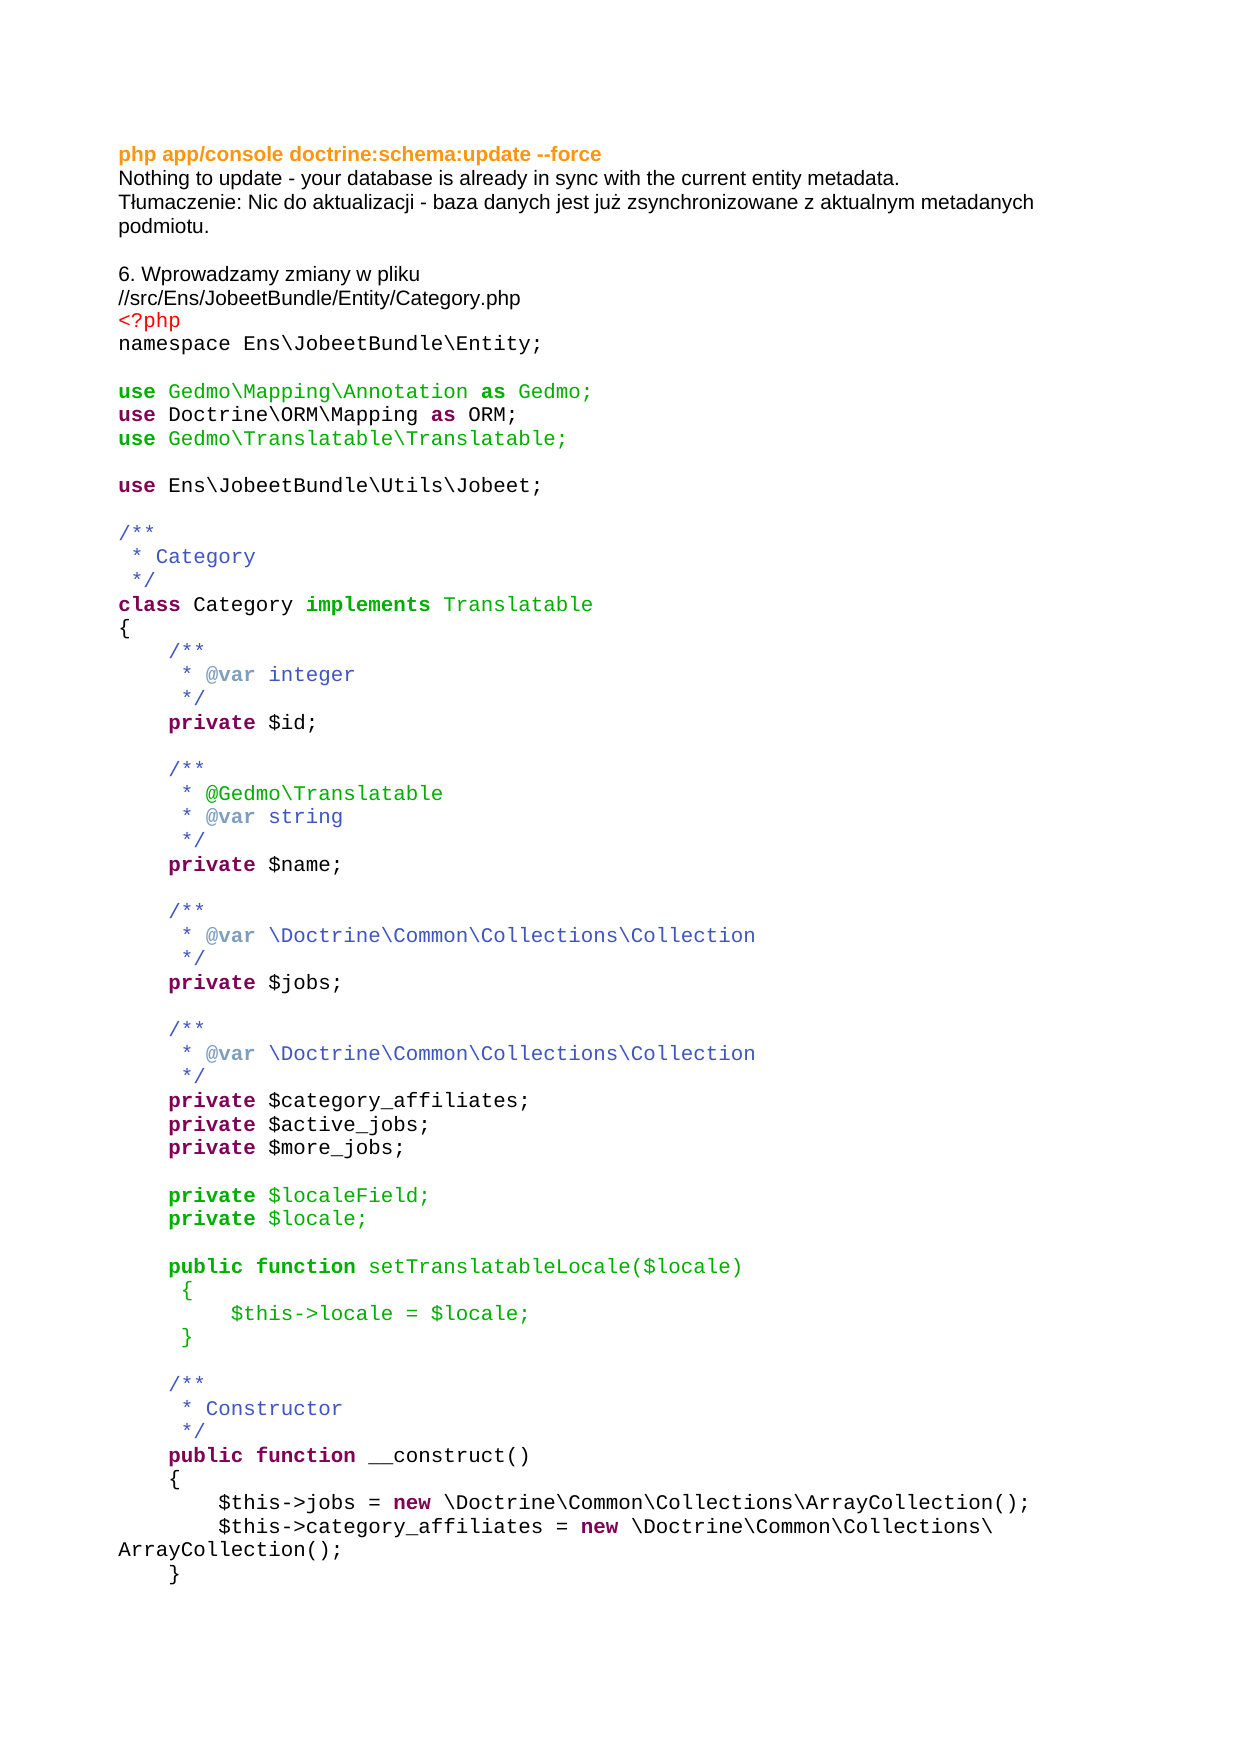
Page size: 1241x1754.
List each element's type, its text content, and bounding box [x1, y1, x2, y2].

text /** [118, 759, 1122, 783]
text * @var \Doctrine\Common\Collections\Collection [118, 1043, 1122, 1066]
text { [118, 1468, 1122, 1492]
text /** [118, 901, 1122, 924]
text */ [118, 1066, 1122, 1090]
text 6. Wprowadzamy zmiany w pliku [118, 262, 1122, 286]
text public function __construct() [118, 1445, 1122, 1468]
text * Constructor [118, 1397, 1122, 1421]
text /** [118, 1374, 1122, 1397]
text php app/console doctrine:schema:update --force [118, 142, 1122, 166]
text * Category [118, 546, 1122, 570]
text Nothing to update - your database is already in sync with the current entity metadata. [118, 166, 1122, 190]
text $this->locale = $locale; [118, 1303, 1122, 1327]
text */ [118, 688, 1122, 712]
text class Category implements Translatable [118, 593, 1122, 617]
text private $locale; [118, 1208, 1122, 1232]
text } [118, 1563, 1122, 1587]
text use Doctrine\ORM\Mapping as ORM; [118, 404, 1122, 428]
text $this->category_affiliates = new \Doctrine\Common\Collections\ArrayCollection(); [118, 1516, 1122, 1563]
text */ [118, 570, 1122, 593]
text /** [118, 523, 1122, 546]
text $this->jobs = new \Doctrine\Common\Collections\ArrayCollection(); [118, 1492, 1122, 1516]
text private $id; [118, 712, 1122, 735]
text use Gedmo\Mapping\Annotation as Gedmo; [118, 381, 1122, 404]
text private $name; [118, 854, 1122, 877]
text */ [118, 1421, 1122, 1445]
text private $more_jobs; [118, 1137, 1122, 1161]
text * @var \Doctrine\Common\Collections\Collection [118, 924, 1122, 948]
text private $localeField; [118, 1185, 1122, 1208]
text <?php [118, 310, 1122, 333]
text /** [118, 641, 1122, 664]
text { [118, 1279, 1122, 1303]
text /** [118, 1019, 1122, 1043]
text * @var integer [118, 664, 1122, 688]
text namespace Ens\JobeetBundle\Entity; [118, 333, 1122, 357]
text use Ens\JobeetBundle\Utils\Jobeet; [118, 475, 1122, 499]
text private $category_affiliates; [118, 1090, 1122, 1114]
text Tłumaczenie: Nic do aktualizacji - baza danych jest już zsynchronizowane z aktualnym metadanych podmiotu. [118, 190, 1122, 238]
text */ [118, 948, 1122, 972]
text //src/Ens/JobeetBundle/Entity/Category.php [118, 286, 1122, 310]
text */ [118, 830, 1122, 854]
text * @var string [118, 806, 1122, 830]
text use Gedmo\Translatable\Translatable; [118, 428, 1122, 452]
text * @Gedmo\Translatable [118, 783, 1122, 806]
text } [118, 1327, 1122, 1350]
text public function setTranslatableLocale($locale) [118, 1256, 1122, 1279]
text private $active_jobs; [118, 1114, 1122, 1137]
text private $jobs; [118, 972, 1122, 996]
text { [118, 617, 1122, 641]
